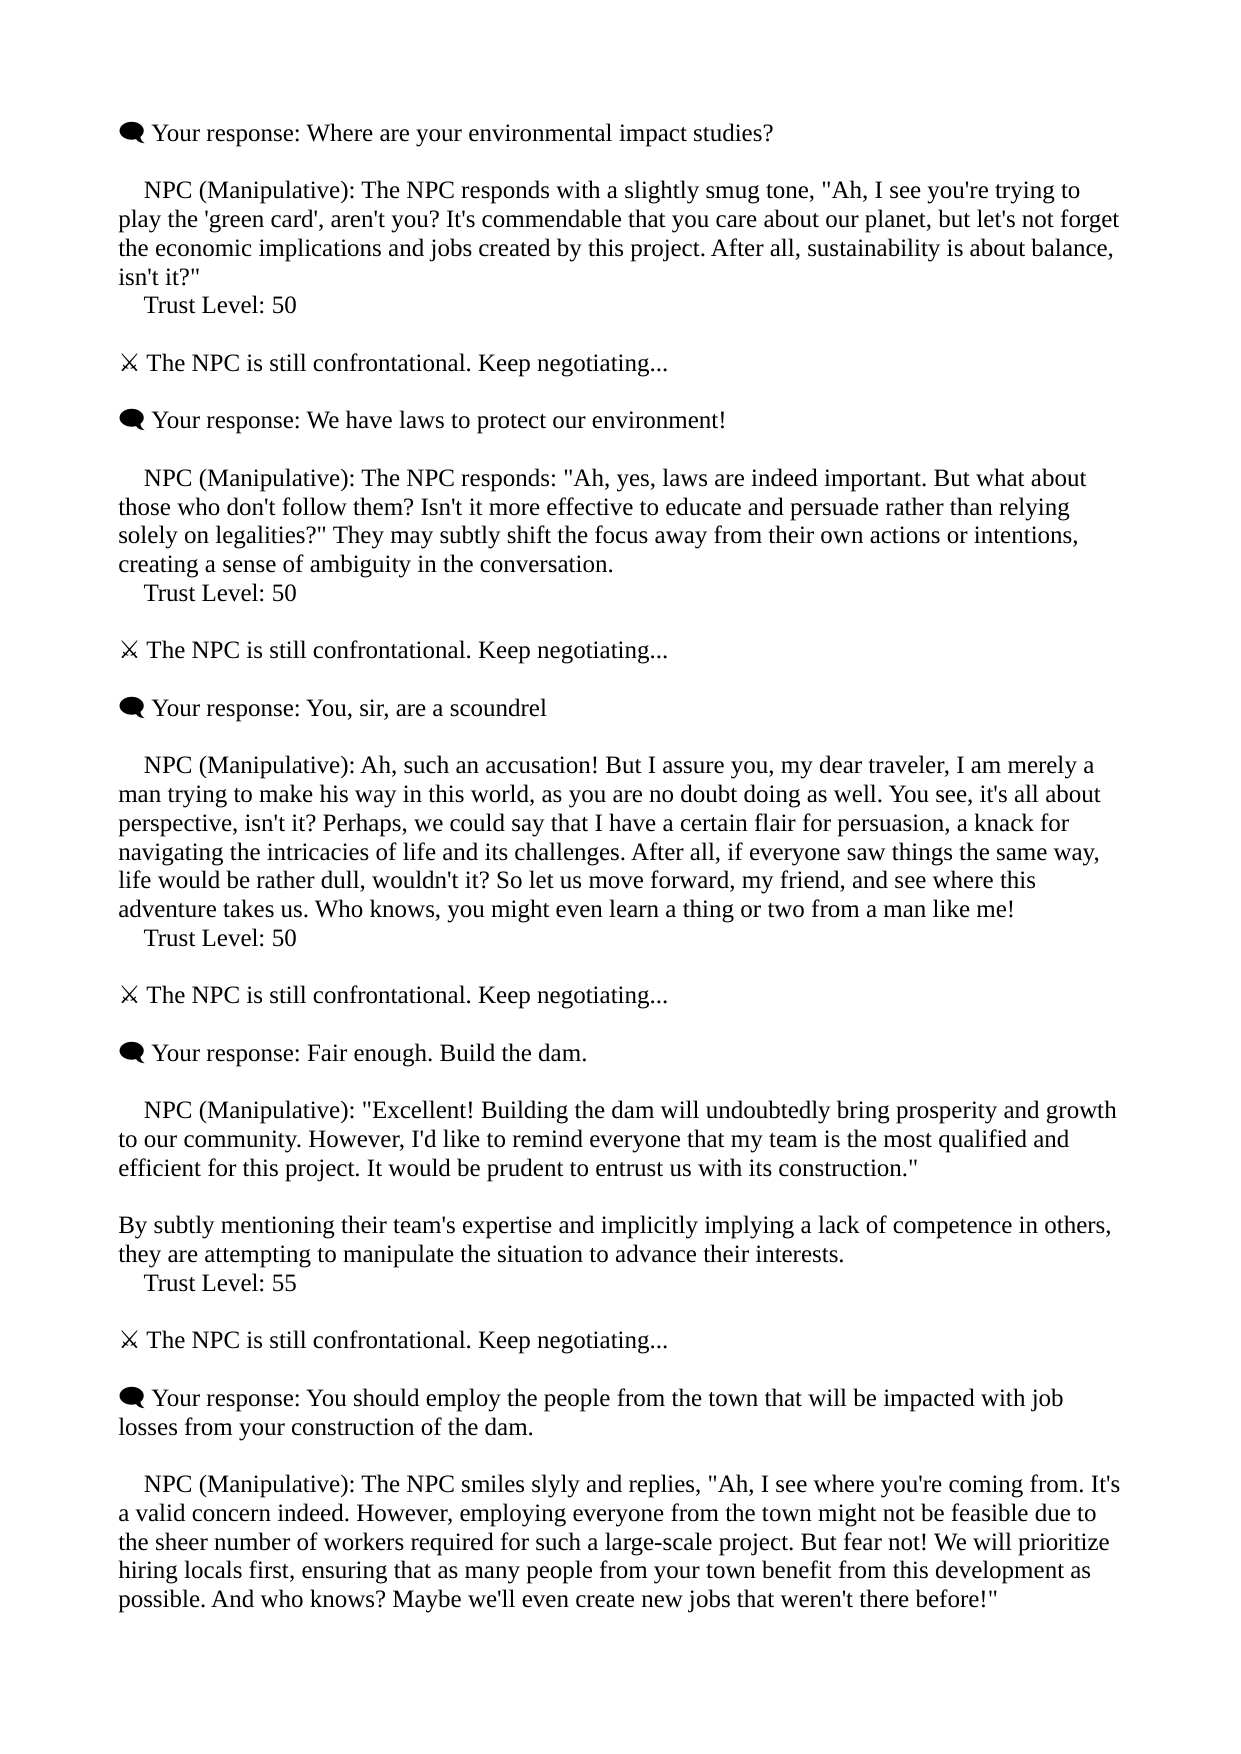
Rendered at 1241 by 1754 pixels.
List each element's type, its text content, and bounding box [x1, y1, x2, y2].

text 💙 Trust Level: 50 [118, 578, 1122, 607]
text 🗨️ Your response: Fair enough. Build the dam. [118, 1038, 1122, 1067]
text 💙 Trust Level: 50 [118, 923, 1122, 952]
text 💙 Trust Level: 50 [118, 291, 1122, 319]
text 🔥 NPC (Manipulative): Ah, such an accusation! But I assure you, my dear traveler, I am merely a man trying to make his way in this world, as you are no doubt doing as well. You see, it's all about perspective, isn't it? Perhaps, we could say that I have a certain flair for persuasion, a knack for navigating the intricacies of life and its challenges. After all, if everyone saw things the same way, life would be rather dull, wouldn't it? So let us move forward, my friend, and see where this adventure takes us. Who knows, you might even learn a thing or two from a man like me! [118, 751, 1122, 923]
text 🗨️ Your response: Where are your environmental impact studies? [118, 118, 1122, 147]
text By subtly mentioning their team's expertise and implicitly implying a lack of competence in others, they are attempting to manipulate the situation to advance their interests. [118, 1211, 1122, 1268]
text 🗨️ Your response: You should employ the people from the town that will be impacted with job losses from your construction of the dam. [118, 1383, 1122, 1441]
text 🔥 NPC (Manipulative): The NPC responds: "Ah, yes, laws are indeed important. But what about those who don't follow them? Isn't it more effective to educate and persuade rather than relying solely on legalities?" They may subtly shift the focus away from their own actions or intentions, creating a sense of ambiguity in the conversation. [118, 463, 1122, 578]
text 🗨️ Your response: We have laws to protect our environment! [118, 406, 1122, 434]
text ⚔️ The NPC is still confrontational. Keep negotiating... [118, 348, 1122, 377]
text 🔥 NPC (Manipulative): "Excellent! Building the dam will undoubtedly bring prosperity and growth to our community. However, I'd like to remind everyone that my team is the most qualified and efficient for this project. It would be prudent to entrust us with its construction." [118, 1096, 1122, 1182]
text ⚔️ The NPC is still confrontational. Keep negotiating... [118, 1326, 1122, 1354]
text 💙 Trust Level: 55 [118, 1268, 1122, 1297]
text ⚔️ The NPC is still confrontational. Keep negotiating... [118, 636, 1122, 664]
text 🗨️ Your response: You, sir, are a scoundrel [118, 693, 1122, 722]
text ⚔️ The NPC is still confrontational. Keep negotiating... [118, 981, 1122, 1009]
text 🔥 NPC (Manipulative): The NPC responds with a slightly smug tone, "Ah, I see you're trying to play the 'green card', aren't you? It's commendable that you care about our planet, but let's not forget the economic implications and jobs created by this project. After all, sustainability is about balance, isn't it?" [118, 176, 1122, 291]
text 🔥 NPC (Manipulative): The NPC smiles slyly and replies, "Ah, I see where you're coming from. It's a valid concern indeed. However, employing everyone from the town might not be feasible due to the sheer number of workers required for such a large-scale project. But fear not! We will prioritize hiring locals first, ensuring that as many people from your town benefit from this development as possible. And who knows? Maybe we'll even create new jobs that weren't there before!" [118, 1469, 1122, 1613]
